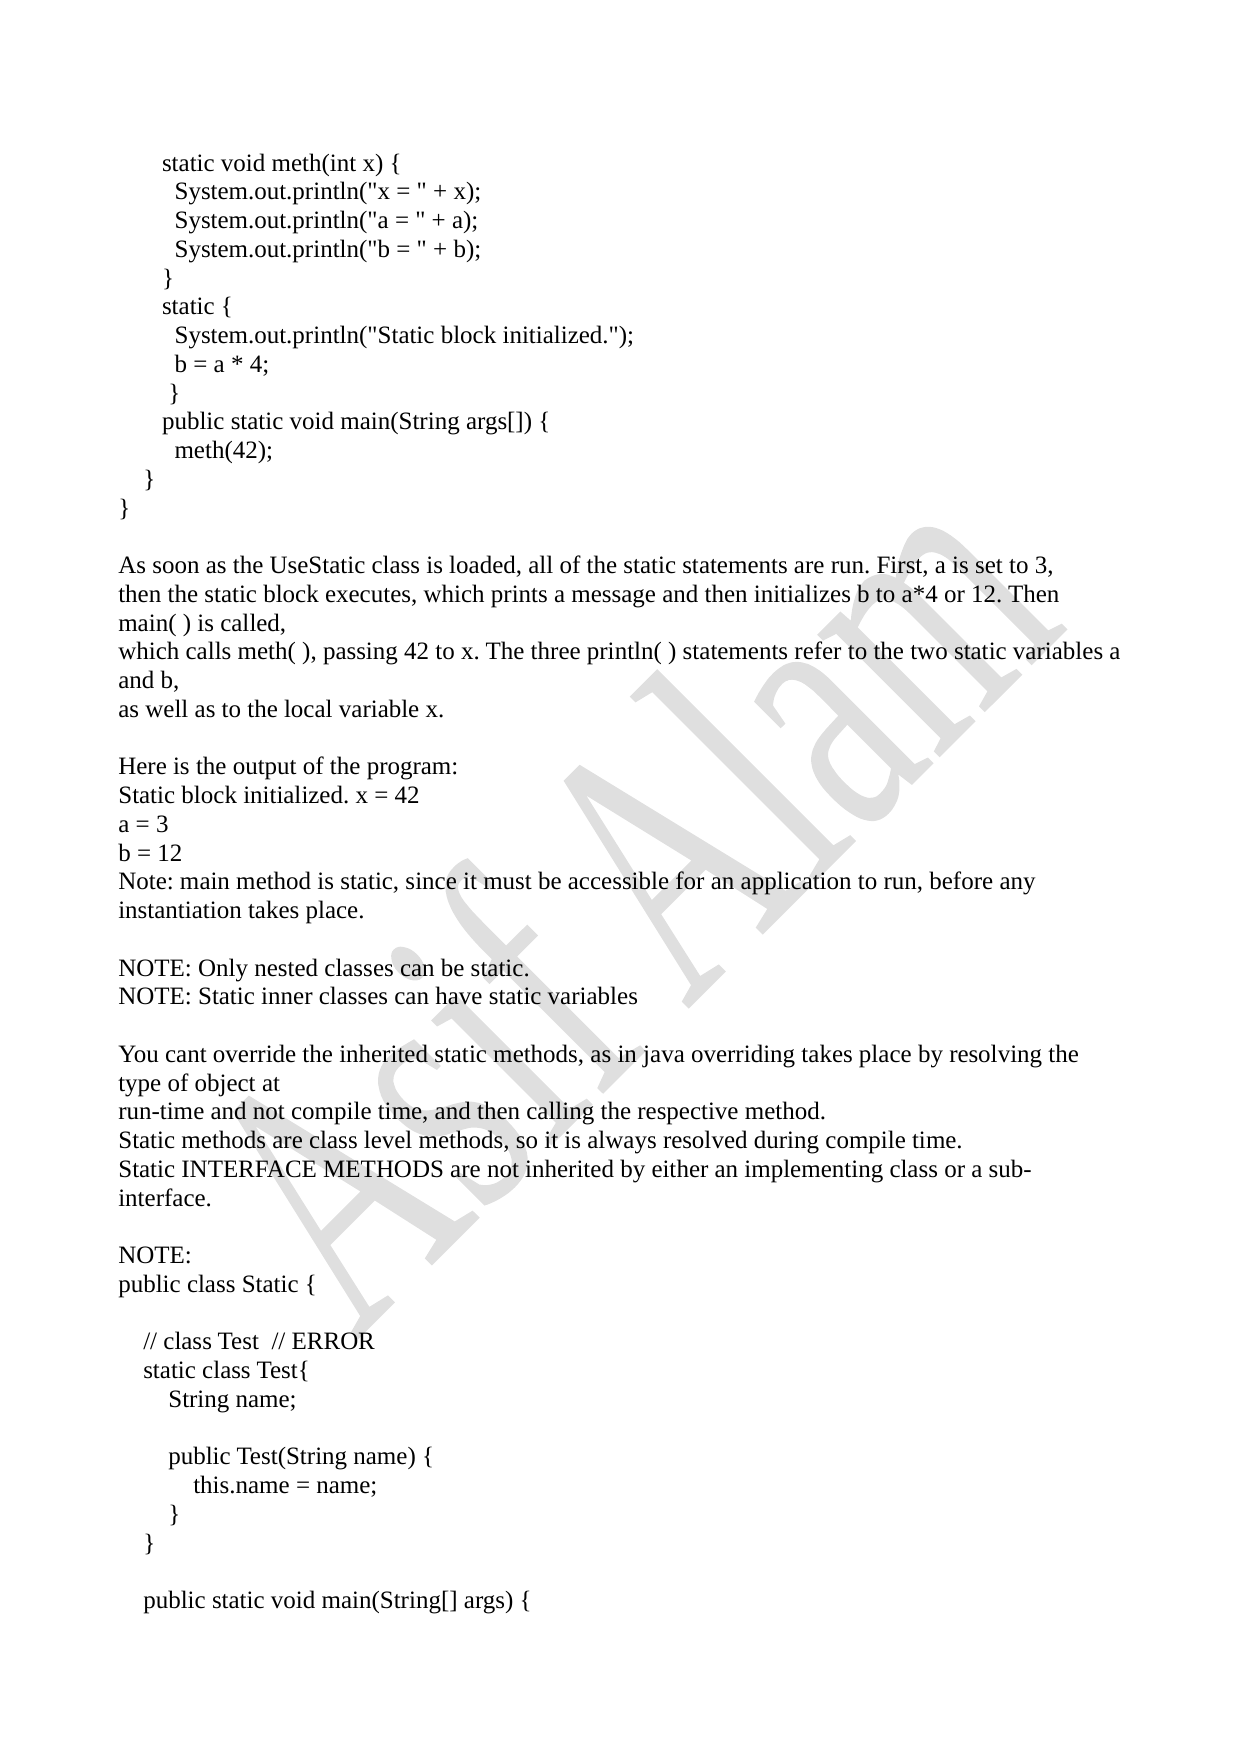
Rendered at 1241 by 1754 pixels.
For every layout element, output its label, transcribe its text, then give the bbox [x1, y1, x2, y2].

text which calls meth( ), passing 42 to x. The three println( ) statements refer to the two static variables a and b, [868, 636, 987, 694]
text then the static block executes, which prints a message and then initializes b to a*4 or 12. Then main( ) is called, [905, 579, 1024, 636]
text Note: main method is static, since it must be accessible for an application to run, before any instantiation takes place. [459, 866, 652, 924]
text [774, 694, 837, 723]
text System.out.println("x = " + x); [118, 176, 1122, 205]
text [846, 694, 924, 723]
text [701, 838, 818, 866]
text Static methods are class level methods, so it is always resolved during compile time. [118, 1125, 258, 1154]
text meth(42); [118, 435, 1122, 464]
text as well as to the local variable x. [118, 694, 682, 723]
text [903, 751, 1122, 780]
text this.name = name; [118, 1470, 1122, 1499]
text variables [543, 981, 1122, 1010]
text public Test(String name) { [118, 1441, 1122, 1470]
text public static void main(String args[]) { [118, 406, 1122, 435]
text run-time and not compile time, and then calling the respective method. [402, 1096, 555, 1125]
text b = 12 [118, 838, 616, 866]
text [331, 1240, 1122, 1269]
text As soon as the UseStatic class is loaded, all of the static statements are run. First, a is set to 3, [118, 550, 901, 579]
text String name; [118, 1384, 1122, 1413]
text Static INTERFACE METHODS are not inherited by either an implementing class or a sub-interface. [274, 1154, 359, 1211]
text NOTE: [118, 1240, 330, 1269]
text [770, 780, 843, 809]
text b = a * 4; [118, 349, 1122, 378]
text You cant override the inherited static methods, as in java overriding takes place by resolving the type of object at [118, 1039, 412, 1096]
text [741, 751, 816, 780]
text [844, 780, 887, 797]
text [799, 809, 1122, 838]
text NOTE: Only nested classes can be static. [417, 953, 491, 981]
text Here is the output of the program: [118, 751, 739, 780]
text which calls meth( ), passing 42 to x. The three println( ) statements refer to the two static variables a and b, [961, 636, 1122, 694]
text [829, 751, 890, 780]
text then the static block executes, which prints a message and then initializes b to a*4 or 12. Then main( ) is called, [998, 579, 1122, 636]
text // class Test // ERROR [118, 1326, 1122, 1355]
text which calls meth( ), passing 42 to x. The three println( ) statements refer to the two static variables a and b, [118, 636, 895, 694]
text [833, 838, 1122, 866]
text Static INTERFACE METHODS are not inherited by either an implementing class or a sub-interface. [347, 1154, 1122, 1211]
text Static block initialized. x = 42 [118, 780, 580, 809]
text } [118, 263, 1122, 291]
text NOTE: Only nested classes can be static. [518, 953, 687, 981]
text run-time and not compile time, and then calling the respective method. [252, 1096, 403, 1125]
text [607, 780, 768, 809]
text [347, 1269, 1122, 1298]
text [614, 838, 690, 866]
text [926, 694, 1122, 723]
text } [118, 1528, 1122, 1556]
text You cant override the inherited static methods, as in java overriding takes place by resolving the type of object at [394, 1039, 528, 1096]
text System.out.println("Static block initialized."); [118, 320, 1122, 349]
text static { [118, 291, 1122, 320]
text Static methods are class level methods, so it is always resolved during compile time. [299, 1125, 509, 1154]
text public class Static { [118, 1269, 348, 1298]
text [654, 809, 797, 838]
text NOTE: Only nested classes can be static. [118, 953, 411, 981]
text As soon as the UseStatic class is loaded, all of the static statements are run. First, a is set to 3, [969, 550, 1122, 579]
text Note: main method is static, since it must be accessible for an application to run, before any instantiation takes place. [662, 871, 766, 924]
text run-time and not compile time, and then calling the respective method. [559, 1096, 1122, 1125]
text run-time and not compile time, and then calling the respective method. [118, 1096, 247, 1125]
text [596, 809, 653, 838]
text NOTE: Only nested classes can be static. [687, 953, 1122, 981]
text static void meth(int x) { [118, 148, 1122, 176]
text Note: main method is static, since it must be accessible for an application to run, before any instantiation takes place. [747, 866, 1122, 924]
text Static methods are class level methods, so it is always resolved during compile time. [512, 1125, 1122, 1154]
text NOTE: Static inner classes can have static [118, 981, 541, 1010]
text } [118, 464, 1122, 493]
text } [118, 1499, 1122, 1528]
text } [118, 378, 1122, 406]
text Static INTERFACE METHODS are not inherited by either an implementing class or a sub-interface. [118, 1154, 294, 1211]
text } [118, 493, 1122, 521]
text System.out.println("b = " + b); [118, 234, 1122, 263]
text [684, 694, 774, 723]
text a = 3 [118, 809, 598, 838]
text System.out.println("a = " + a); [118, 205, 1122, 234]
text then the static block executes, which prints a message and then initializes b to a*4 or 12. Then main( ) is called, [859, 600, 931, 636]
text You cant override the inherited static methods, as in java overriding takes place by resolving the type of object at [502, 1039, 1122, 1096]
text then the static block executes, which prints a message and then initializes b to a*4 or 12. Then main( ) is called, [118, 579, 865, 636]
text public static void main(String[] args) { [118, 1585, 1122, 1614]
text [894, 780, 1122, 809]
text Note: main method is static, since it must be accessible for an application to run, before any instantiation takes place. [118, 866, 459, 924]
text static class Test{ [118, 1355, 1122, 1384]
